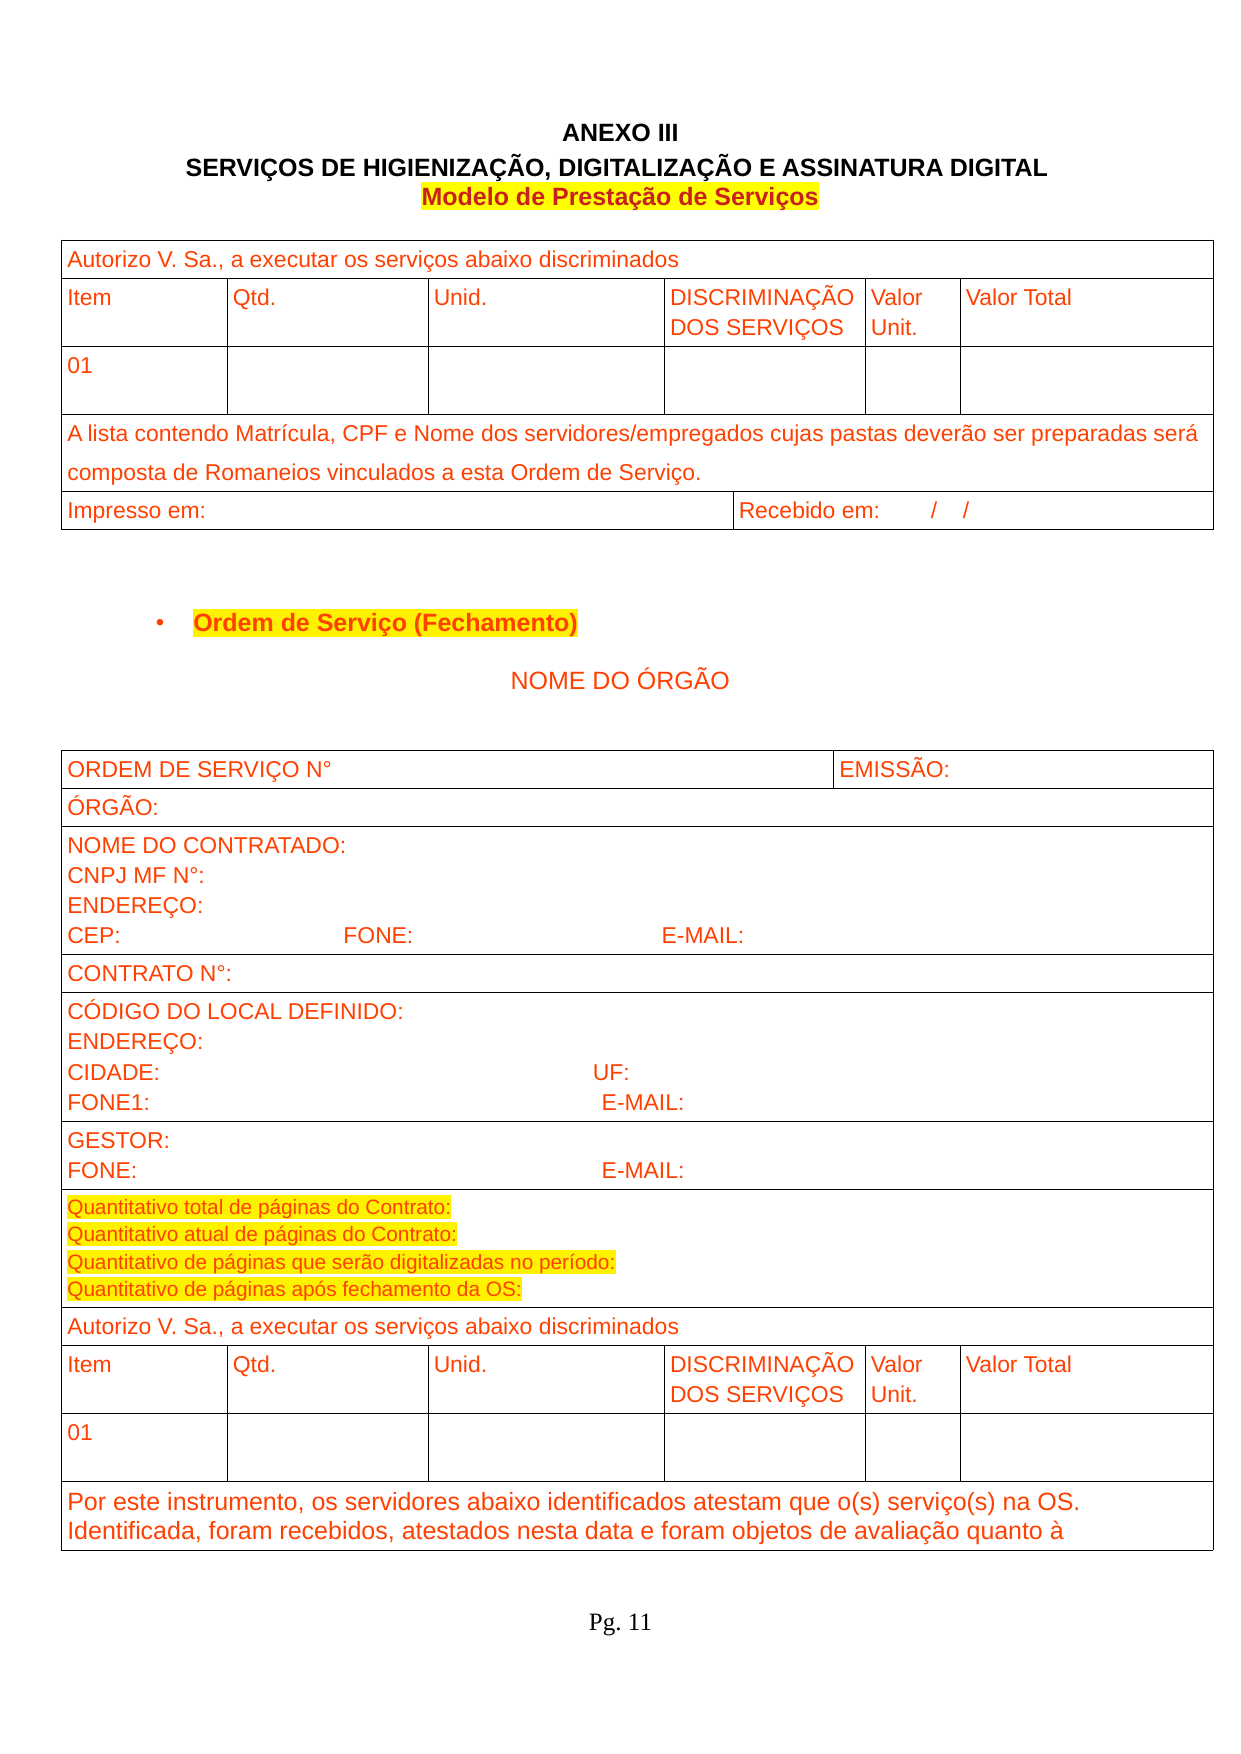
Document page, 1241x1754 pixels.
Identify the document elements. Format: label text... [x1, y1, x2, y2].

table_cell [665, 347, 865, 414]
table_cell [228, 1414, 428, 1481]
table_cell 01 [62, 1414, 227, 1481]
table_cell Valor Total [961, 279, 1213, 346]
table_cell Recebido em: / / [734, 492, 1213, 529]
table_cell Qtd. [228, 279, 428, 346]
table_cell Unid. [429, 279, 664, 346]
table_cell DISCRIMINAÇÃO DOS SERVIÇOS [665, 279, 865, 346]
table_header ORDEM DE SERVIÇO N° [62, 751, 833, 788]
table_cell Item [62, 1346, 227, 1413]
table_cell [961, 1414, 1213, 1481]
table_cell Qtd. [228, 1346, 428, 1413]
table_cell [961, 347, 1213, 414]
table_cell Valor Unit. [866, 279, 960, 346]
table_cell Unid. [429, 1346, 664, 1413]
table_cell DISCRIMINAÇÃO DOS SERVIÇOS [665, 1346, 865, 1413]
table_cell [429, 1414, 664, 1481]
table_header EMISSÃO: [834, 751, 1213, 788]
table_cell ÓRGÃO: [62, 789, 1213, 826]
table_cell Por este instrumento, os servidores abaixo identificados atestam que o(s) serviço(s) na OS. Identificada, foram recebidos, atestados nesta data e foram objetos de avaliação quanto à [62, 1482, 1213, 1550]
table_cell Valor Total [961, 1346, 1213, 1413]
table_cell Valor Unit. [866, 1346, 960, 1413]
table_cell NOME DO CONTRATADO: CNPJ MF N°: ENDEREÇO: CEP: FONE: E-MAIL: [62, 827, 1213, 954]
text NOME DO ÓRGÃO [118, 666, 1122, 695]
table_cell [665, 1414, 865, 1481]
table_cell Item [62, 279, 227, 346]
table_cell [228, 347, 428, 414]
table_cell CONTRATO N°: [62, 955, 1213, 992]
table_cell Autorizo V. Sa., a executar os serviços abaixo discriminados [62, 241, 1213, 278]
table_cell A lista contendo Matrícula, CPF e Nome dos servidores/empregados cujas pastas deverão ser preparadas será composta de Romaneios vinculados a esta Ordem de Serviço. [62, 415, 1213, 491]
table_cell Autorizo V. Sa., a executar os serviços abaixo discriminados [62, 1308, 1213, 1345]
table_cell [429, 347, 664, 414]
table_cell CÓDIGO DO LOCAL DEFINIDO: ENDEREÇO: CIDADE: UF: FONE1: E-MAIL: [62, 993, 1213, 1121]
table_cell [866, 347, 960, 414]
table_cell Impresso em: [62, 492, 733, 529]
table_cell Quantitativo total de páginas do Contrato: Quantitativo atual de páginas do Contrato: Quantitativo de páginas que serão digitalizadas no período: Quantitativo de páginas após fechamento da OS: [62, 1190, 1213, 1307]
table_cell 01 [62, 347, 227, 414]
table_cell [866, 1414, 960, 1481]
table_cell GESTOR: FONE: E-MAIL: [62, 1122, 1213, 1189]
list Ordem de Serviço (Fechamento) [156, 608, 1122, 637]
